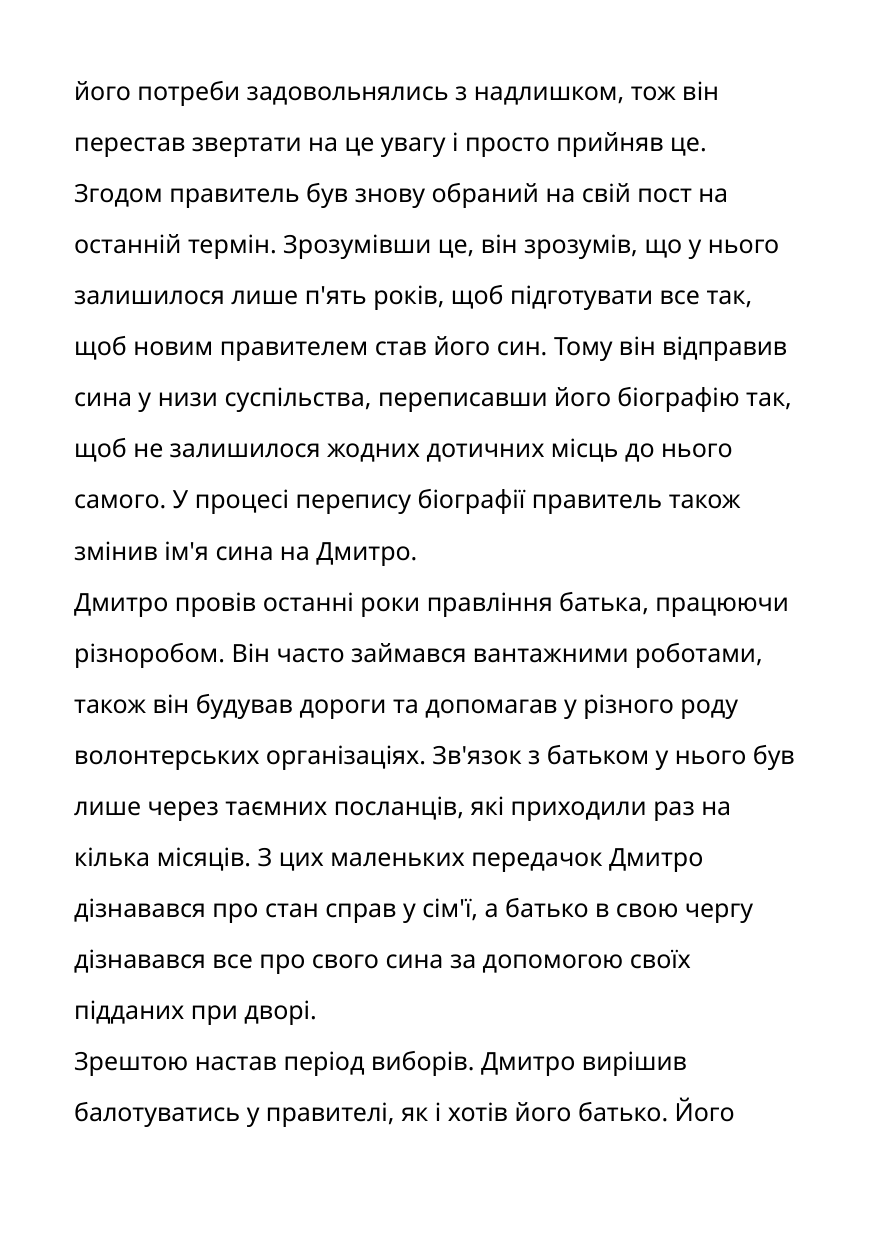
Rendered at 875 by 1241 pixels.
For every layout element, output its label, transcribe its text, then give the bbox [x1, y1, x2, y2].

text його потреби задовольнялись з надлишком, тож він перестав звертати на це увагу і просто прийняв це. [74, 74, 800, 159]
text Зрештою настав період виборів. Дмитро вирішив балотуватись у правителі, як і хотів його батько. Його [74, 1044, 800, 1129]
text Згодом правитель був знову обраний на свій пост на останній термін. Зрозумівши це, він зрозумів, що у нього залишилося лише п'ять років, щоб підготувати все так, щоб новим правителем став його син. Тому він відправив сина у низи суспільства, переписавши його біографію так, щоб не залишилося жодних дотичних місць до нього самого. У процесі перепису біографії правитель також змінив ім'я сина на Дмитро. [74, 176, 800, 567]
text Дмитро провів останні роки правління батька, працюючи різноробом. Він часто займався вантажними роботами, також він будував дороги та допомагав у різного роду волонтерських організаціях. Зв'язок з батьком у нього був лише через таємних посланців, які приходили раз на кілька місяців. З цих маленьких передачок Дмитро дізнавався про стан справ у сім'ї, а батько в свою чергу дізнавався все про свого сина за допомогою своїх підданих при дворі. [74, 584, 800, 1027]
